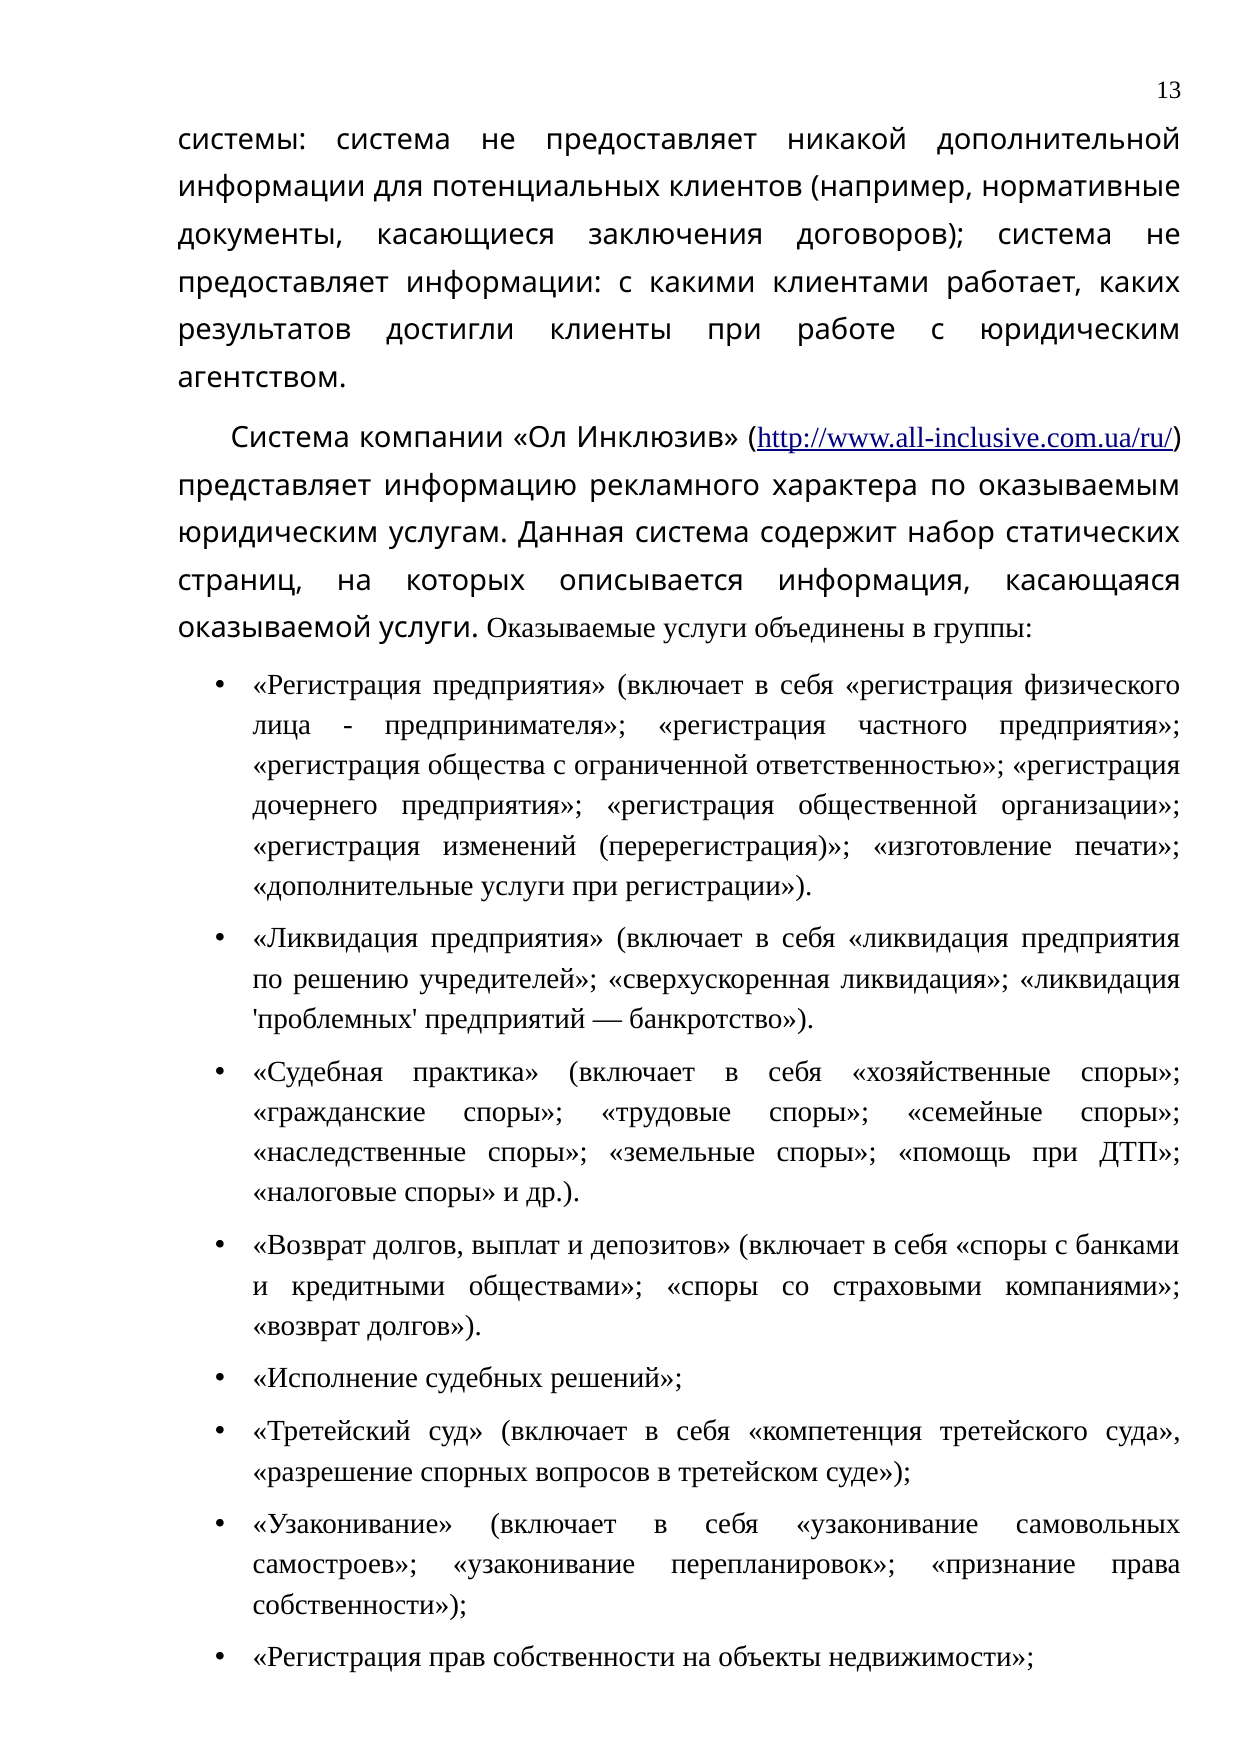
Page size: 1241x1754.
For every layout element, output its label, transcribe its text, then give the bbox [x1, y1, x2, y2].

list «Ликвидация предприятия» (включает в себя «ликвидация предприятия по решению учредителей»; «сверхускоренная ликвидация»; «ликвидация 'проблемных' предприятий — банкротство»). [215, 921, 1181, 1035]
list «Регистрация предприятия» (включает в себя «регистрация физического лица - предпринимателя»; «регистрация частного предприятия»; «регистрация общества с ограниченной ответственностью»; «регистрация дочернего предприятия»; «регистрация общественной организации»; «регистрация изменений (перерегистрация)»; «изготовление печати»; «дополнительные услуги при регистрации»). [215, 667, 1181, 901]
list «Исполнение судебных решений»; [215, 1361, 1181, 1394]
text Система компании «Ол Инклюзив» (http://www.all-inclusive.com.ua/ru/) представляет информацию рекламного характера по оказываемым юридическим услугам. Данная система содержит набор статических страниц, на которых описывается информация, касающаяся оказываемой услуги. Оказываемые услуги объединены в группы: [177, 416, 1181, 646]
list «Регистрация прав собственности на объекты недвижимости»; [215, 1639, 1181, 1673]
list «Возврат долгов, выплат и депозитов» (включает в себя «споры с банками и кредитными обществами»; «споры со страховыми компаниями»; «возврат долгов»). [215, 1227, 1181, 1341]
text системы: система не предоставляет никакой дополнительной информации для потенциальных клиентов (например, нормативные документы, касающиеся заключения договоров); система не предоставляет информации: с какими клиентами работает, каких результатов достигли клиенты при работе с юридическим агентством. [177, 118, 1181, 396]
list «Узаконивание» (включает в себя «узаконивание самовольных самостроев»; «узаконивание перепланировок»; «признание права собственности»); [215, 1506, 1181, 1620]
list «Судебная практика» (включает в себя «хозяйственные споры»; «гражданские споры»; «трудовые споры»; «семейные споры»; «наследственные споры»; «земельные споры»; «помощь при ДТП»; «налоговые споры» и др.). [215, 1054, 1181, 1208]
list «Третейский суд» (включает в себя «компетенция третейского суда», «разрешение спорных вопросов в третейском суде»); [215, 1413, 1181, 1487]
